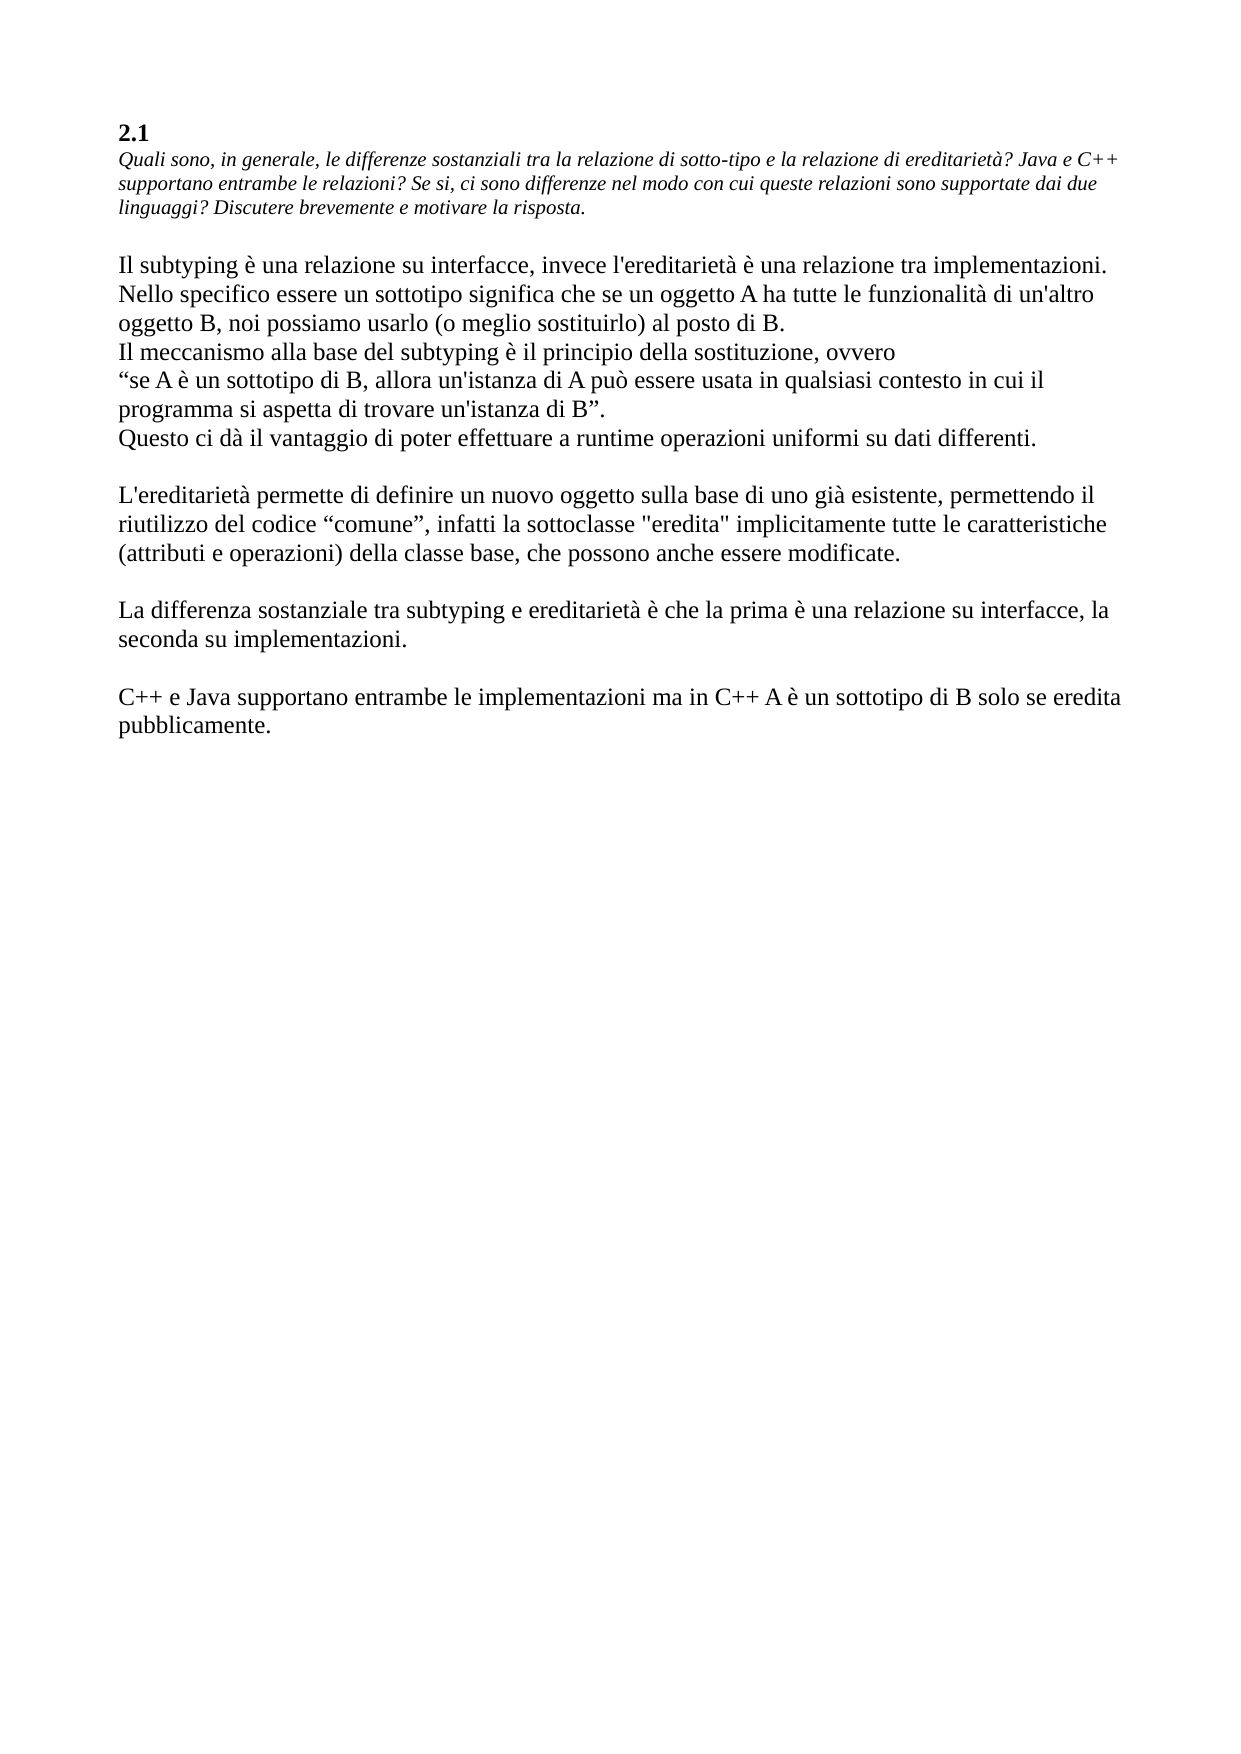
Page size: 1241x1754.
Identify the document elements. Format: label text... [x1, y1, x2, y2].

text Il subtyping è una relazione su interfacce, invece l'ereditarietà è una relazione tra implementazioni. [118, 250, 1122, 279]
text “se A è un sottotipo di B, allora un'istanza di A può essere usata in qualsiasi contesto in cui il programma si aspetta di trovare un'istanza di B”. [118, 365, 1122, 423]
text Quali sono, in generale, le differenze sostanziali tra la relazione di sotto‐tipo e la relazione di ereditarietà? Java e C++ supportano entrambe le relazioni? Se si, ci sono differenze nel modo con cui queste relazioni sono supportate dai due linguaggi? Discutere brevemente e motivare la risposta. [118, 147, 1122, 219]
text Il meccanismo alla base del subtyping è il principio della sostituzione, ovvero [118, 337, 1122, 365]
text 2.1 [118, 118, 1122, 147]
text L'ereditarietà permette di definire un nuovo oggetto sulla base di uno già esistente, permettendo il riutilizzo del codice “comune”, infatti la sottoclasse "eredita" implicitamente tutte le caratteristiche (attributi e operazioni) della classe base, che possono anche essere modificate. [118, 480, 1122, 567]
text La differenza sostanziale tra subtyping e ereditarietà è che la prima è una relazione su interfacce, la seconda su implementazioni. [118, 595, 1122, 653]
text Questo ci dà il vantaggio di poter effettuare a runtime operazioni uniformi su dati differenti. [118, 423, 1122, 452]
text C++ e Java supportano entrambe le implementazioni ma in C++ A è un sottotipo di B solo se eredita pubblicamente. [118, 682, 1122, 739]
text Nello specifico essere un sottotipo significa che se un oggetto A ha tutte le funzionalità di un'altro oggetto B, noi possiamo usarlo (o meglio sostituirlo) al posto di B. [118, 279, 1122, 337]
